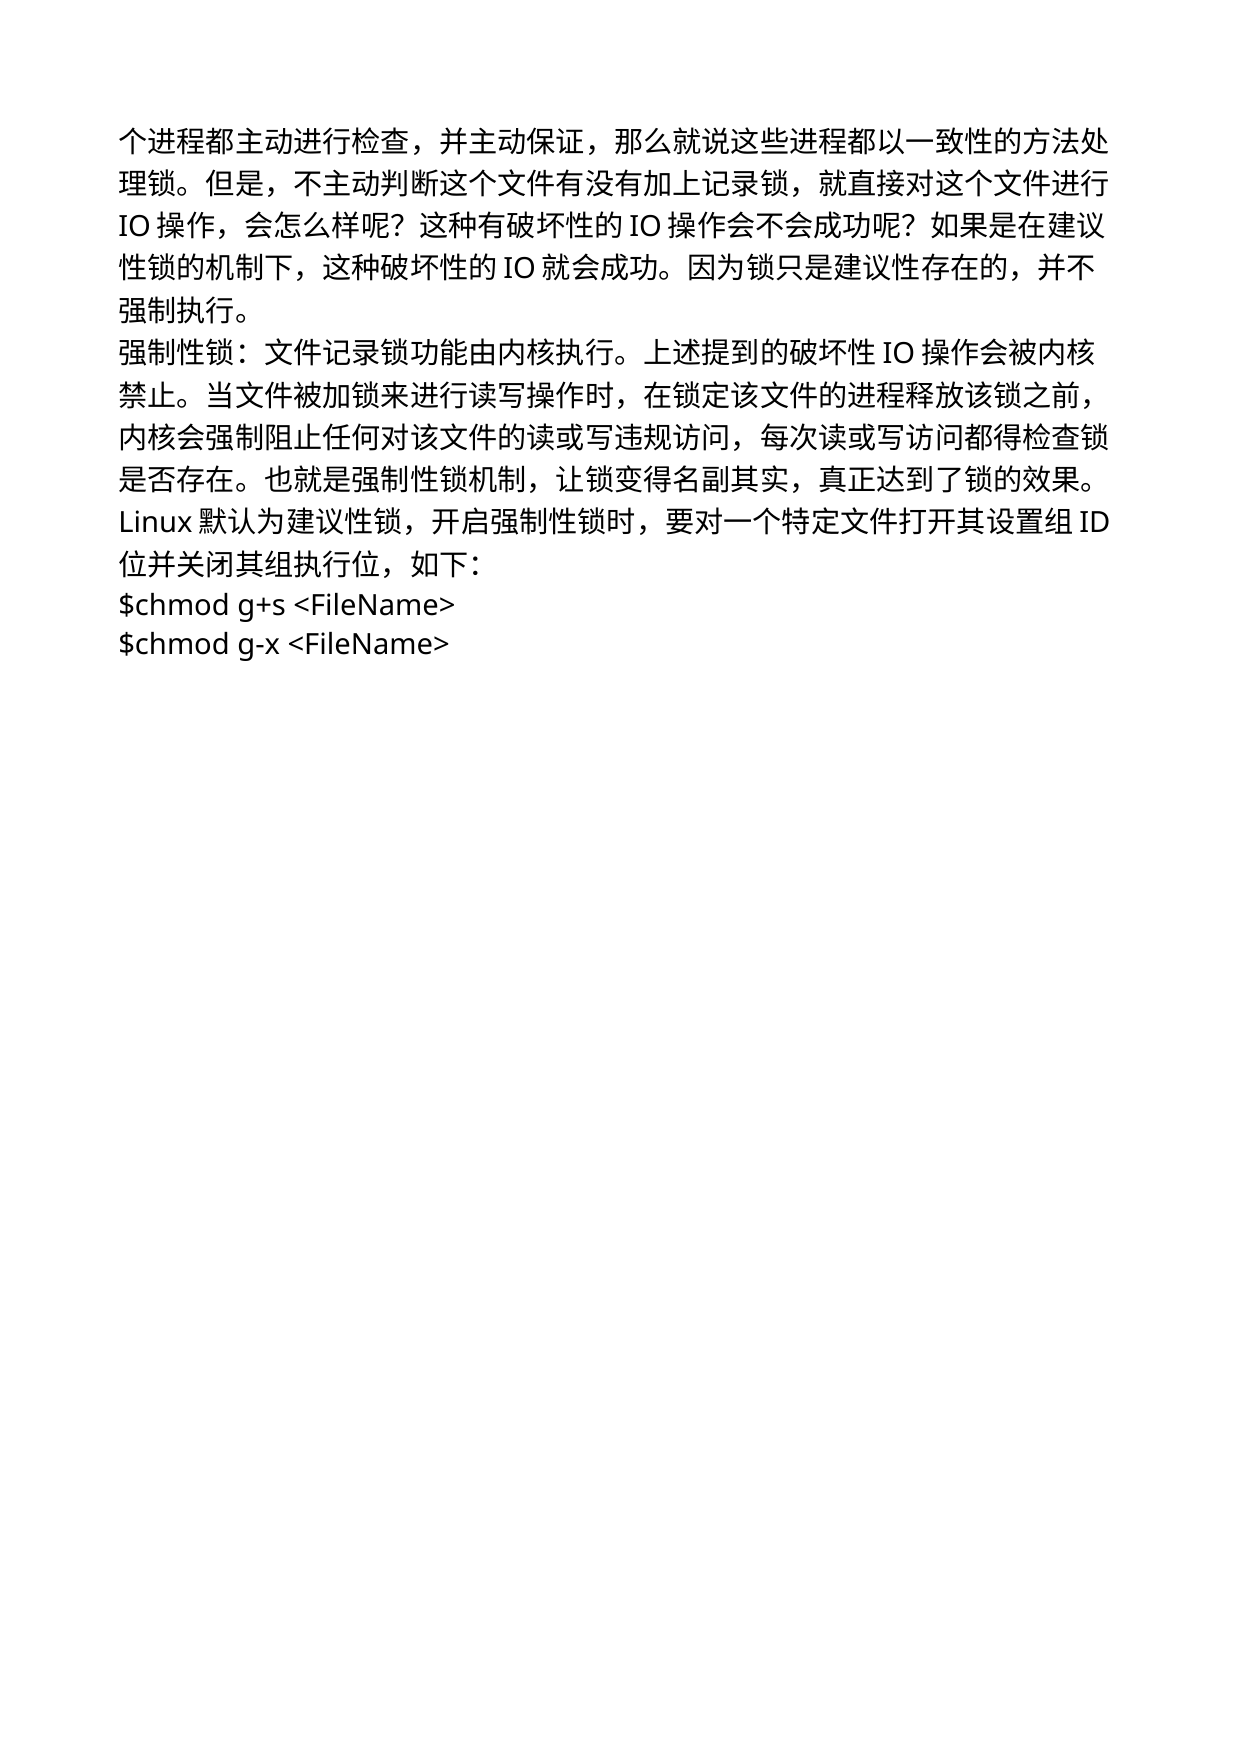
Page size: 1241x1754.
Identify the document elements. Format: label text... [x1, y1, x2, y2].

text $chmod g-x <FileName> [118, 623, 1122, 663]
text $chmod g+s <FileName> [118, 584, 1122, 623]
text 个进程都主动进行检查，并主动保证，那么就说这些进程都以一致性的方法处理锁。但是，不主动判断这个文件有没有加上记录锁，就直接对这个文件进行IO操作，会怎么样呢？这种有破坏性的IO操作会不会成功呢？如果是在建议性锁的机制下，这种破坏性的IO就会成功。因为锁只是建议性存在的，并不强制执行。 [118, 118, 1122, 330]
text Linux默认为建议性锁，开启强制性锁时，要对一个特定文件打开其设置组ID位并关闭其组执行位，如下： [118, 499, 1122, 584]
text 强制性锁：文件记录锁功能由内核执行。上述提到的破坏性IO操作会被内核禁止。当文件被加锁来进行读写操作时，在锁定该文件的进程释放该锁之前，内核会强制阻止任何对该文件的读或写违规访问，每次读或写访问都得检查锁是否存在。也就是强制性锁机制，让锁变得名副其实，真正达到了锁的效果。 [118, 330, 1122, 499]
